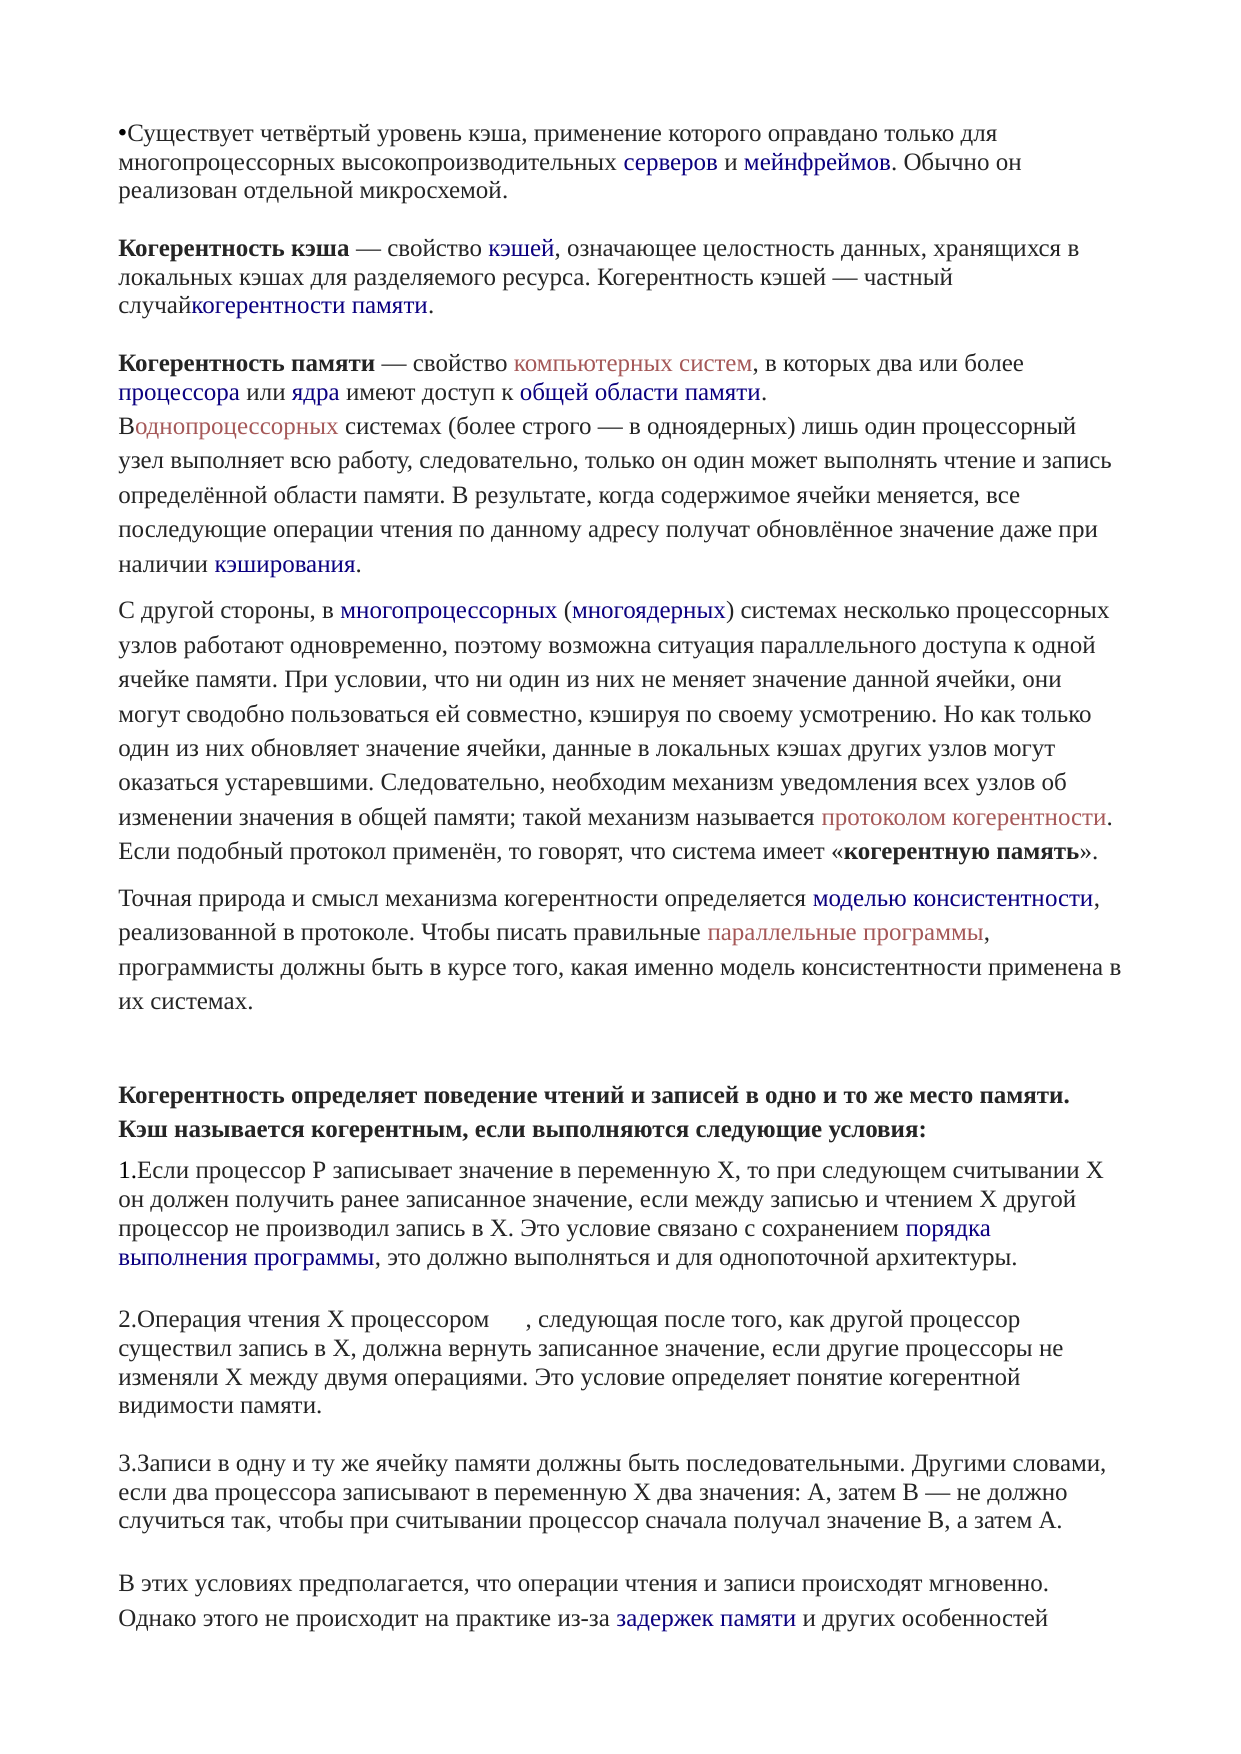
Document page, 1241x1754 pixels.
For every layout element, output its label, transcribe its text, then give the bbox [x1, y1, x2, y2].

text Воднопроцессорных системах (более строго — в одноядерных) лишь один процессорный узел выполняет всю работу, следовательно, только он один может выполнять чтение и запись определённой области памяти. В результате, когда содержимое ячейки меняется, все последующие операции чтения по данному адресу получат обновлённое значение даже при наличии кэширования. [118, 406, 1122, 577]
list Существует четвёртый уровень кэша, применение которого оправдано только для многопроцессорных высокопроизводительных серверов и мейнфреймов. Обычно он реализован отдельной микросхемой. [118, 118, 1122, 204]
text Когерентность кэша — свойство кэшей, означающее целостность данных, хранящихся в локальных кэшах для разделяемого ресурса. Когерентность кэшей — частный случайкогерентности памяти. [118, 233, 1122, 319]
text В этих условиях предполагается, что операции чтения и записи происходят мгновенно. Однако этого не происходит на практике из-за задержек памяти и других особенностей [118, 1563, 1122, 1632]
text Когерентность определяет поведение чтений и записей в одно и то же место памяти. Кэш называется когерентным, если выполняются следующие условия: [118, 1074, 1122, 1143]
text Точная природа и смысл механизма когерентности определяется моделью консистентности, реализованной в протоколе. Чтобы писать правильные параллельные программы, программисты должны быть в курсе того, какая именно модель консистентности применена в их системах. [118, 877, 1122, 1015]
list Если процессор Р записывает значение в переменную Х, то при следующем считывании Х он должен получить ранее записанное значение, если между записью и чтением Х другой процессор не производил запись в Х. Это условие связано с сохранением порядка выполнения программы, это должно выполняться и для однопоточной архитектуры. [118, 1156, 1122, 1271]
text Когерентность памяти — свойство компьютерных систем, в которых два или более процессора или ядра имеют доступ к общей области памяти. [118, 348, 1122, 406]
list Операция чтения Х процессором , следующая после того, как другой процессор существил запись в Х, должна вернуть записанное значение, если другие процессоры не изменяли Х между двумя операциями. Это условие определяет понятие когерентной видимости памяти. [118, 1299, 1122, 1419]
text С другой стороны, в многопроцессорных (многоядерных) системах несколько процессорных узлов работают одновременно, поэтому возможна ситуация параллельного доступа к одной ячейке памяти. При условии, что ни один из них не меняет значение данной ячейки, они могут сводобно пользоваться ей совместно, кэшируя по своему усмотрению. Но как только один из них обновляет значение ячейки, данные в локальных кэшах других узлов могут оказаться устаревшими. Следовательно, необходим механизм уведомления всех узлов об изменении значения в общей памяти; такой механизм называется протоколом когерентности. Если подобный протокол применён, то говорят, что система имеет «когерентную память». [118, 590, 1122, 865]
list Записи в одну и ту же ячейку памяти должны быть последовательными. Другими словами, если два процессора записывают в переменную Х два значения: А, затем В — не должно случиться так, чтобы при считывании процессор сначала получал значение В, а затем А. [118, 1448, 1122, 1534]
